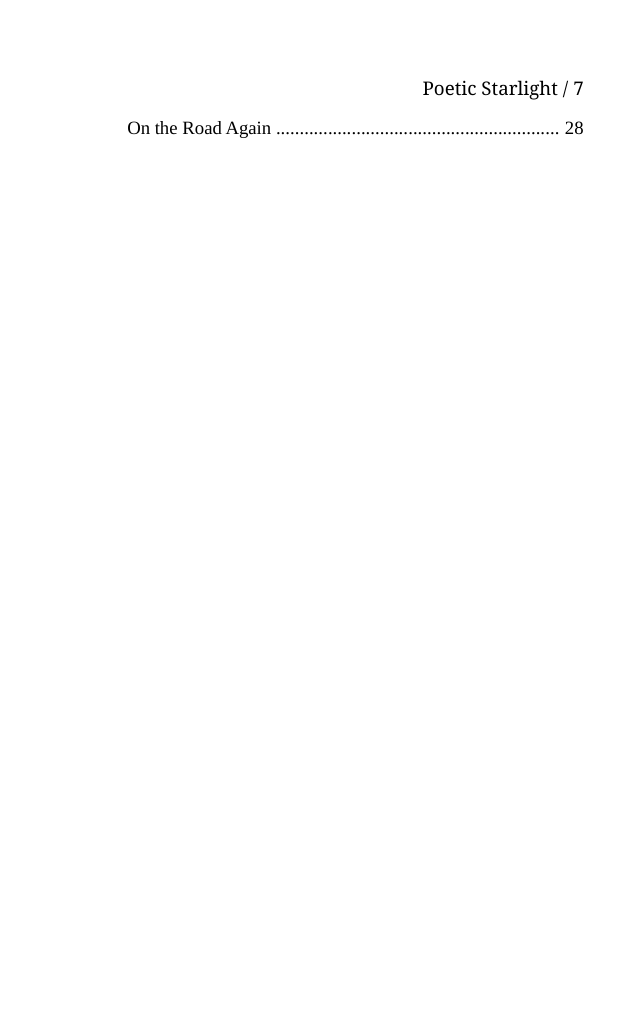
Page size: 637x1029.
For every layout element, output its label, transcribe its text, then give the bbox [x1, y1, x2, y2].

text On the Road Again 28 [127, 117, 583, 139]
